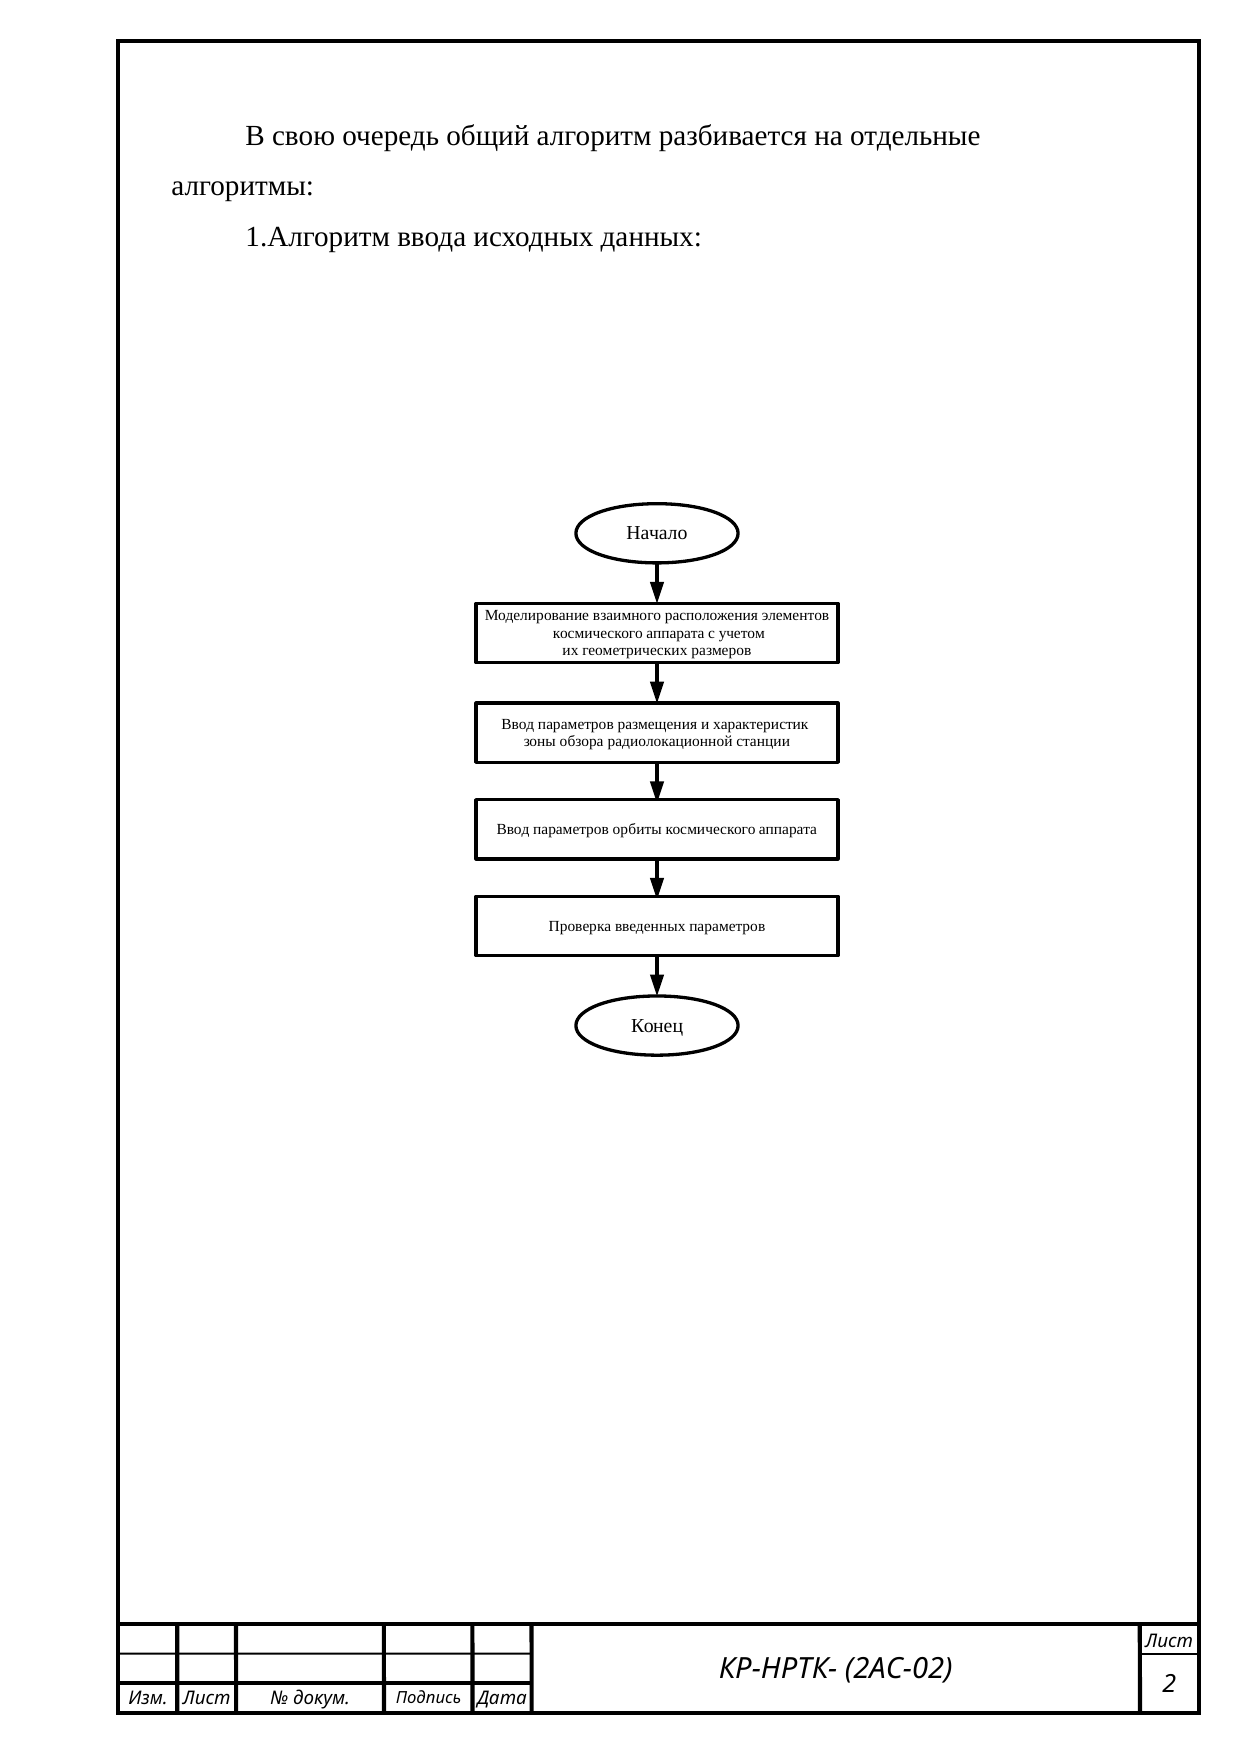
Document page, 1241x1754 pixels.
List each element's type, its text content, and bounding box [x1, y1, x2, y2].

text В свою очередь общий алгоритм разбивается на отдельные алгоритмы: [171, 118, 1122, 202]
text 1.Алгоритм ввода исходных данных: [171, 219, 1122, 252]
